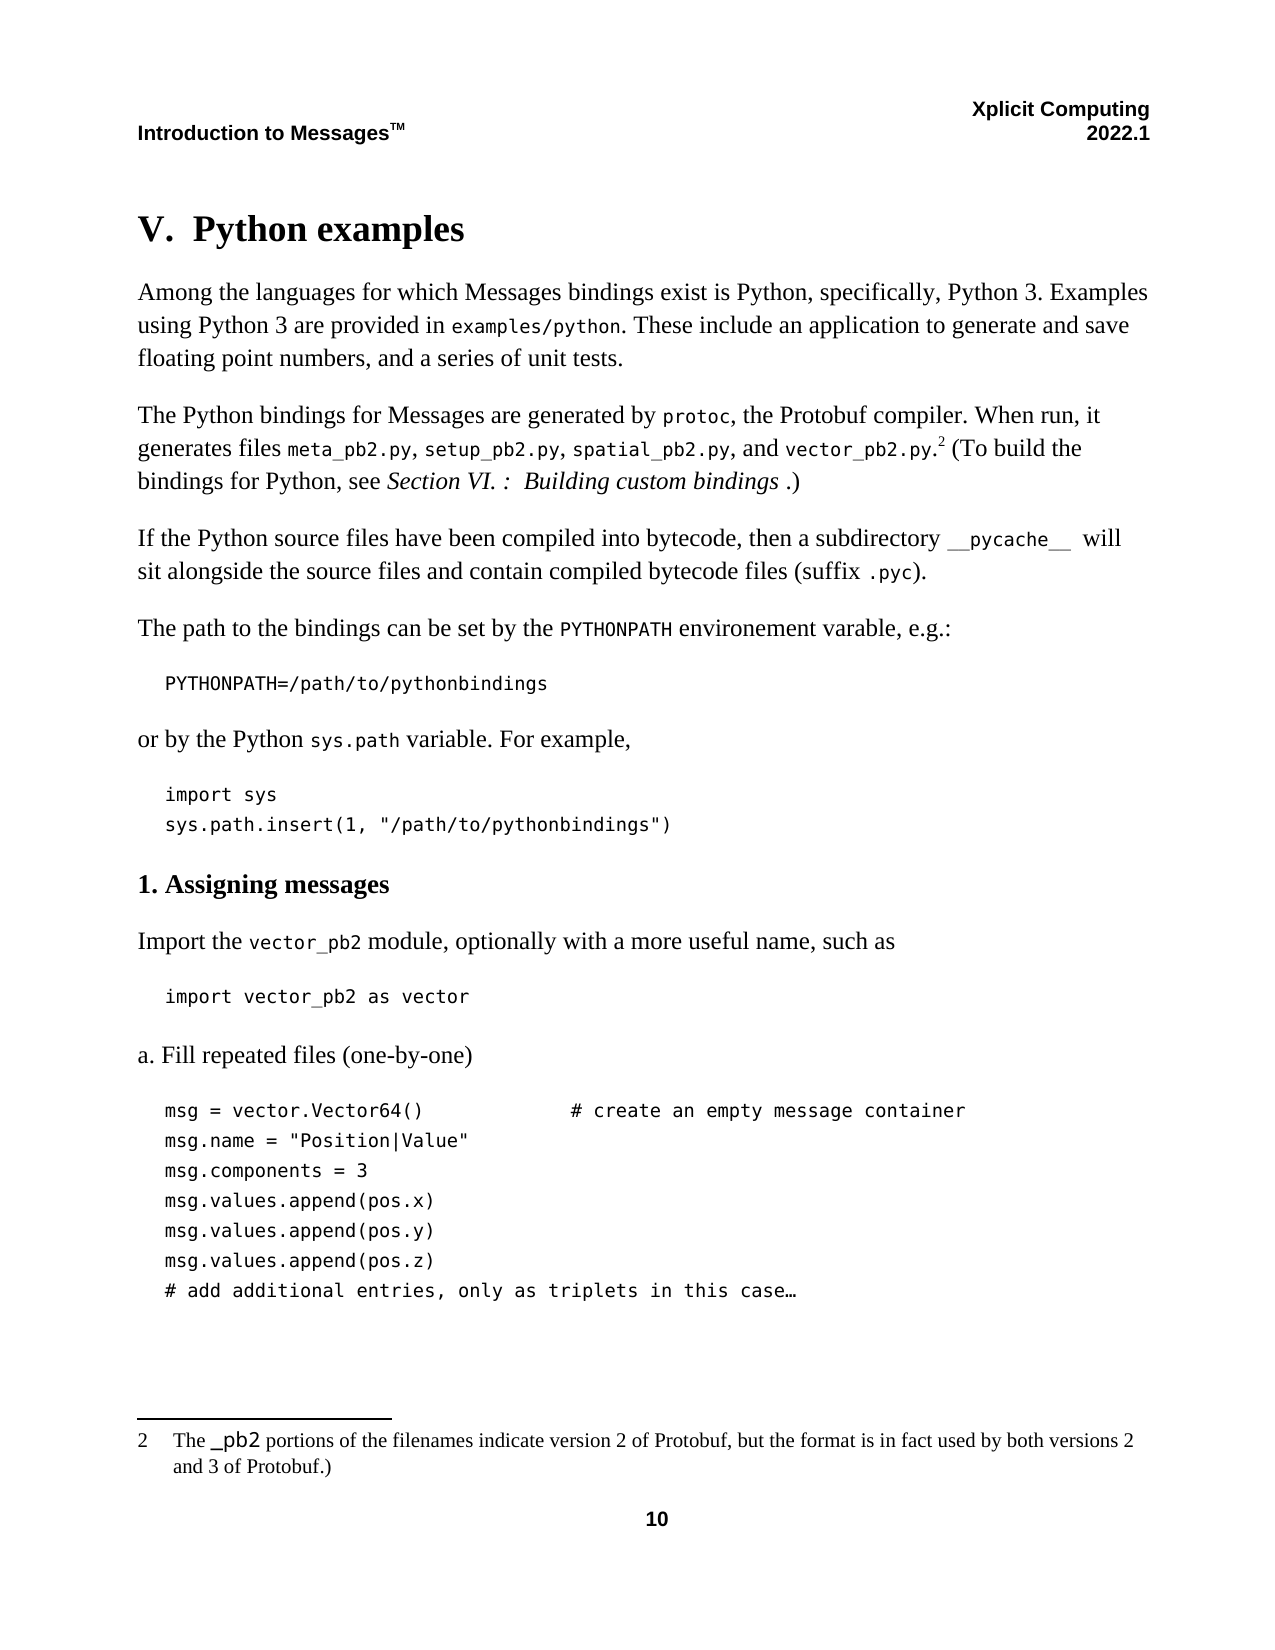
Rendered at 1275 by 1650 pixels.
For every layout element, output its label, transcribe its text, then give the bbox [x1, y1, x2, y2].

text a. Fill repeated files (one-by-one) [137, 1040, 1150, 1068]
text PYTHONPATH=/path/to/pythonbindings [164, 667, 1150, 697]
text msg.values.append(pos.z) [164, 1244, 1150, 1274]
text import vector_pb2 as vector [164, 980, 1150, 1010]
text The path to the bindings can be set by the PYTHONPATH environement varable, e.g.: [137, 613, 1150, 642]
text The _pb2 portions of the filenames indicate version 2 of Protobuf, but the format is in fact used by both versions 2 and 3 of Protobuf.) [137, 1425, 1150, 1478]
text or by the Python sys.path variable. For example, [137, 724, 1150, 752]
text Import the vector_pb2 module, optionally with a more useful name, such as [137, 926, 1150, 954]
subtitle Python examples [137, 206, 1150, 249]
text Among the languages for which Messages bindings exist is Python, specifically, Python 3. Examples using Python 3 are provided in examples/python. These include an application to generate and save floating point numbers, and a series of unit tests. [137, 277, 1150, 372]
text msg.values.append(pos.y) [164, 1214, 1150, 1244]
text msg = vector.Vector64() # create an empty message container [164, 1094, 1150, 1124]
text import sys [164, 778, 1150, 808]
text msg.name = "Position|Value" [164, 1124, 1150, 1154]
text # add additional entries, only as triplets in this case… [164, 1274, 1150, 1304]
text msg.components = 3 [164, 1154, 1150, 1184]
subtitle Assigning messages [137, 868, 1150, 899]
text msg.values.append(pos.x) [164, 1184, 1150, 1214]
text sys.path.insert(1, "/path/to/pythonbindings") [164, 808, 1150, 838]
text If the Python source files have been compiled into bytecode, then a subdirectory __pycache__ will sit alongside the source files and contain compiled bytecode files (suffix .pyc). [137, 523, 1150, 584]
text The Python bindings for Messages are generated by protoc, the Protobuf compiler. When run, it generates files meta_pb2.py, setup_pb2.py, spatial_pb2.py, and vector_pb2.py. (To build the bindings for Python, see Section VI: Building custom bindings .) [137, 400, 1150, 494]
